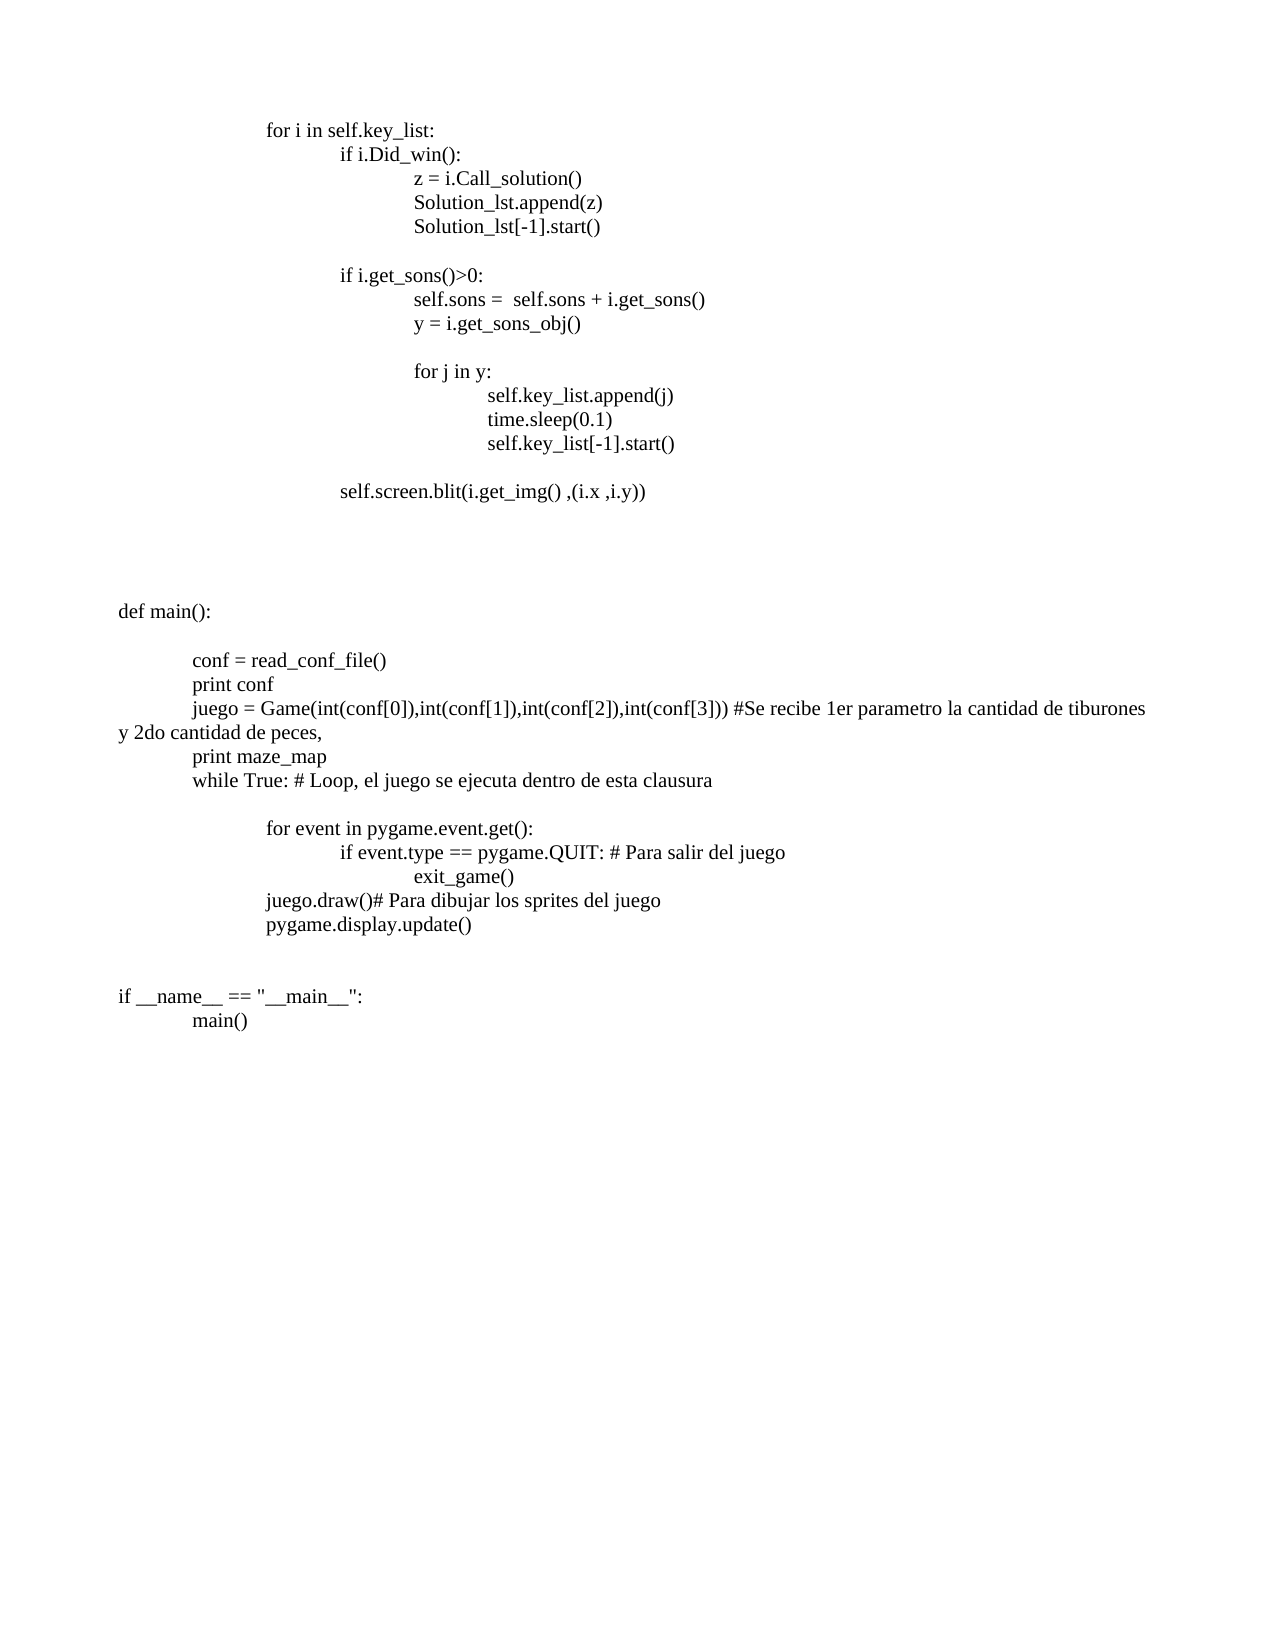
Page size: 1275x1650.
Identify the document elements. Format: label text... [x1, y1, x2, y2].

text if __name__ == "__main__": [118, 984, 1157, 1008]
text while True: # Loop, el juego se ejecuta dentro de esta clausura [118, 768, 1157, 792]
text juego = Game(int(conf[0]),int(conf[1]),int(conf[2]),int(conf[3])) #Se recibe 1er parametro la cantidad de tiburones y 2do cantidad de peces, [118, 696, 1157, 744]
text Solution_lst.append(z) [118, 190, 1157, 214]
text if event.type == pygame.QUIT: # Para salir del juego [118, 840, 1157, 864]
text y = i.get_sons_obj() [118, 311, 1157, 335]
text if i.Did_win(): [118, 142, 1157, 166]
text z = i.Call_solution() [118, 166, 1157, 190]
text pygame.display.update() [118, 912, 1157, 936]
text print maze_map [118, 744, 1157, 768]
text for i in self.key_list: [118, 118, 1157, 142]
text def main(): [118, 599, 1157, 623]
text for event in pygame.event.get(): [118, 816, 1157, 840]
text self.sons = self.sons + i.get_sons() [118, 287, 1157, 311]
text if i.get_sons()>0: [118, 262, 1157, 287]
text self.key_list[-1].start() [118, 431, 1157, 455]
text juego.draw()# Para dibujar los sprites del juego [118, 888, 1157, 912]
text time.sleep(0.1) [118, 407, 1157, 431]
text main() [118, 1008, 1157, 1032]
text for j in y: [118, 359, 1157, 383]
text exit_game() [118, 864, 1157, 888]
text print conf [118, 672, 1157, 696]
text self.key_list.append(j) [118, 383, 1157, 407]
text conf = read_conf_file() [118, 647, 1157, 672]
text self.screen.blit(i.get_img() ,(i.x ,i.y)) [118, 479, 1157, 503]
text Solution_lst[-1].start() [118, 214, 1157, 238]
